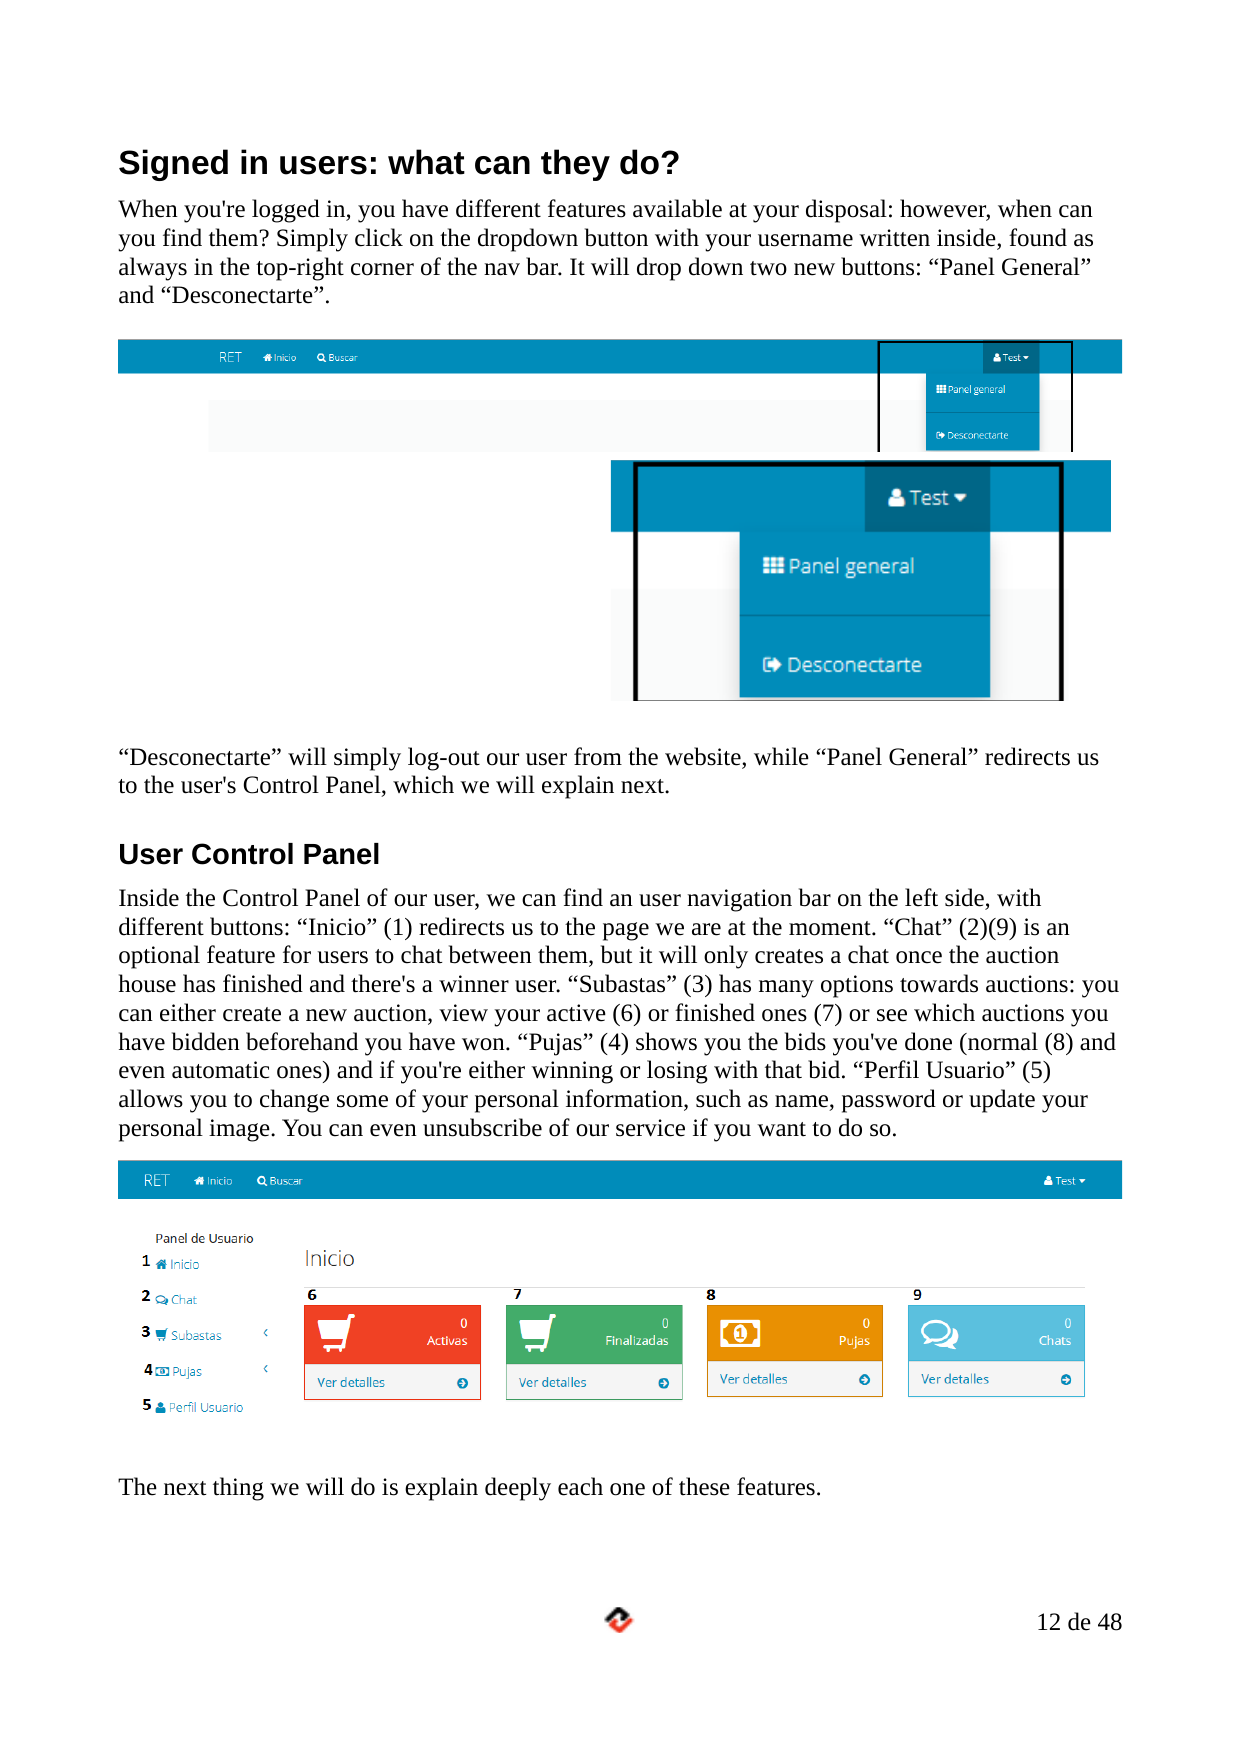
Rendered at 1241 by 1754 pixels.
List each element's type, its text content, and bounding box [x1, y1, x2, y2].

text “Desconectarte” will simply log-out our user from the website, while “Panel General” redirects us to the user's Control Panel, which we will explain next. [118, 742, 1122, 799]
subtitle User Control Panel [118, 837, 1122, 870]
text When you're logged in, you have different features available at your disposal: however, when can you find them? Simply click on the dropdown button with your username written inside, found as always in the top-right corner of the nav bar. It will drop down two new buttons: “Panel General” and “Desconectarte”. [118, 194, 1122, 309]
text Inside the Control Panel of our user, we can find an user navigation bar on the left side, with different buttons: “Inicio” (1) redirects us to the page we are at the moment. “Chat” (2)(9) is an optional feature for users to chat between them, but it will only creates a chat once the auction house has finished and there's a winner user. “Subastas” (3) has many options towards auctions: you can either create a new auction, view your active (6) or finished ones (7) or see which auctions you have bidden beforehand you have won. “Pujas” (4) shows you the bids you've done (normal (8) and even automatic ones) and if you're either winning or losing with that bid. “Perfil Usuario” (5) allows you to change some of your personal information, such as name, password or update your personal image. You can even unsubscribe of our service if you want to do so. [118, 883, 1122, 1142]
text The next thing we will do is explain deeply each one of these features. [118, 1472, 1122, 1501]
subtitle Signed in users: what can they do? [118, 143, 1122, 182]
